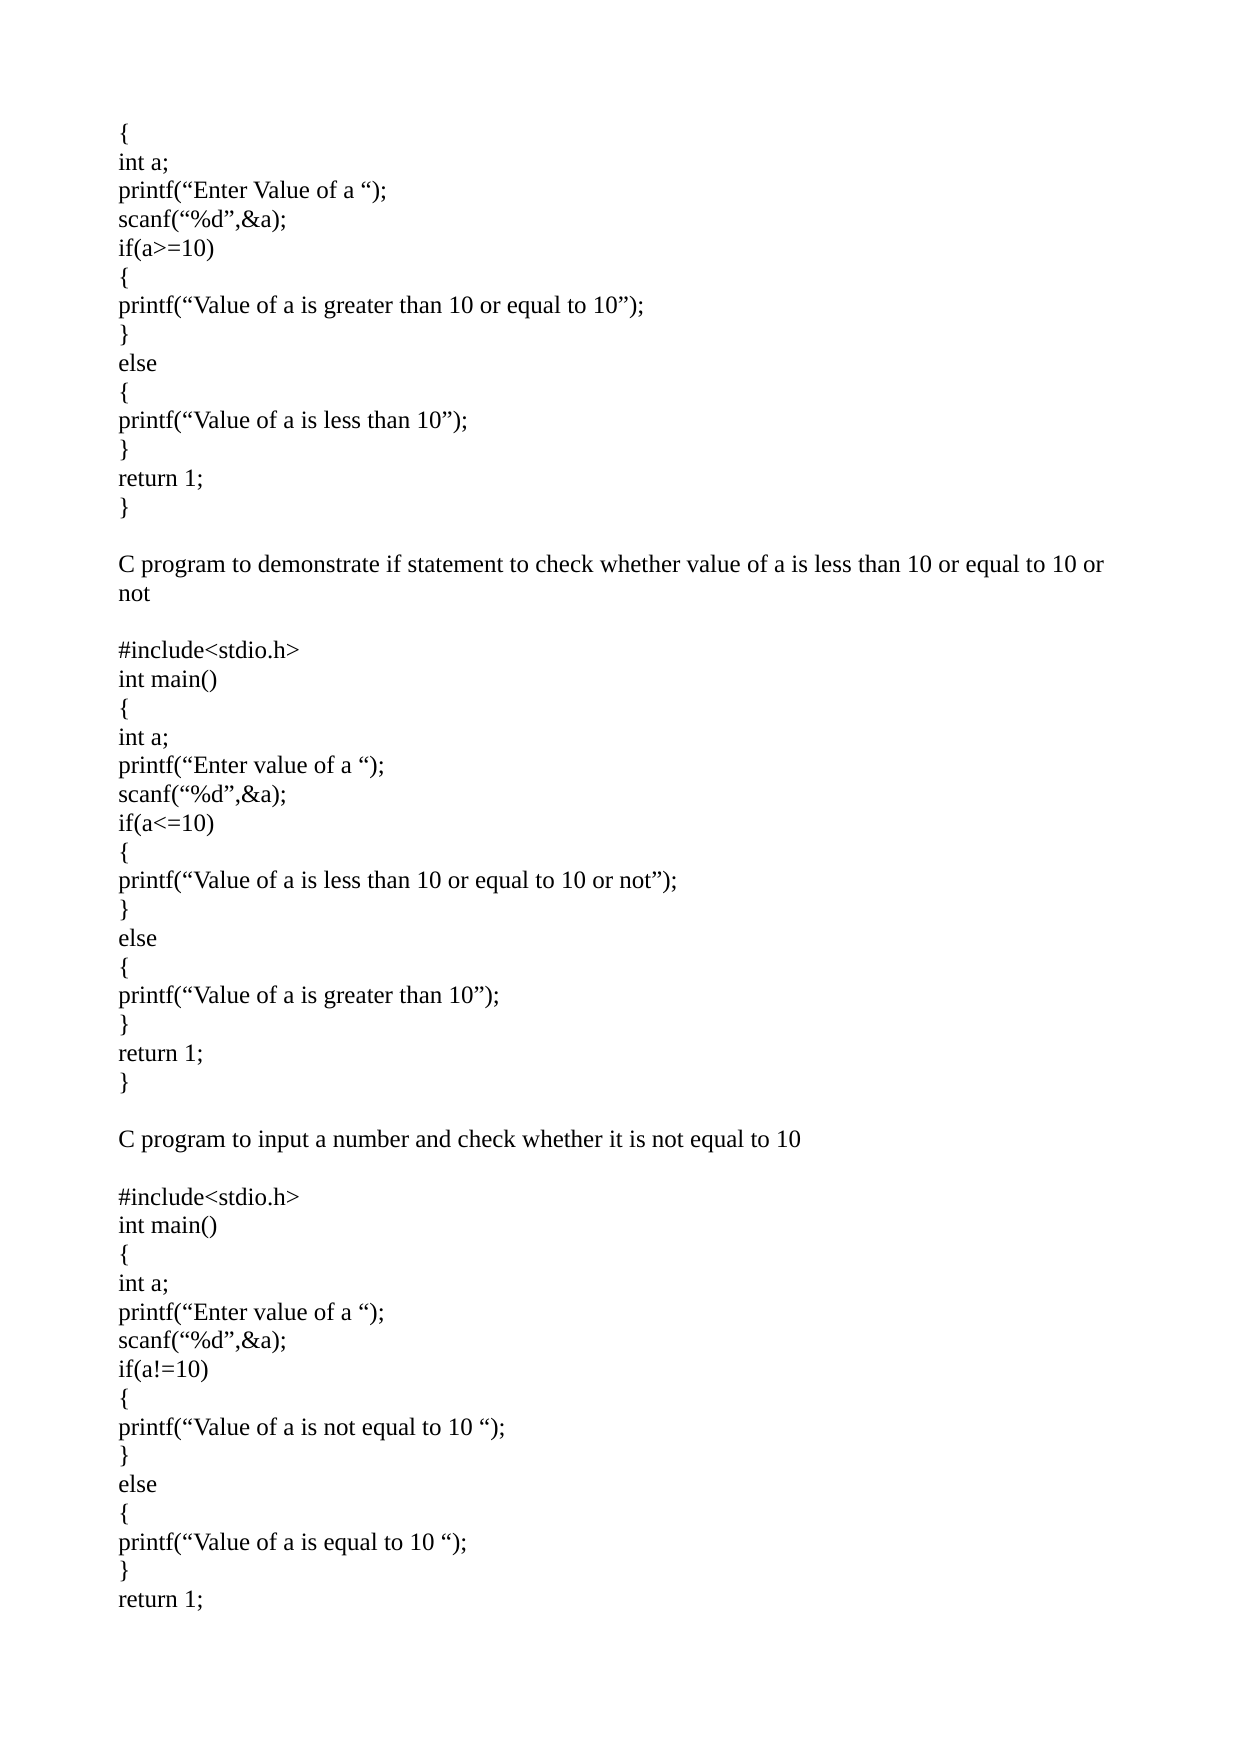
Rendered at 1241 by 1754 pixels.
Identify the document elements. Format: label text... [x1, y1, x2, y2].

text scanf(“%d”,&a); [118, 1326, 1122, 1354]
text printf(“Enter value of a “); [118, 751, 1122, 779]
text printf(“Value of a is equal to 10 “); [118, 1527, 1122, 1556]
text } [118, 894, 1122, 923]
text C program to input a number and check whether it is not equal to 10 [118, 1124, 1122, 1153]
text { [118, 837, 1122, 866]
text else [118, 348, 1122, 377]
text scanf(“%d”,&a); [118, 204, 1122, 233]
text printf(“Value of a is less than 10”); [118, 406, 1122, 434]
text else [118, 1469, 1122, 1498]
text int a; [118, 722, 1122, 751]
text printf(“Value of a is greater than 10 or equal to 10”); [118, 291, 1122, 319]
text printf(“Enter Value of a “); [118, 176, 1122, 204]
text printf(“Value of a is not equal to 10 “); [118, 1412, 1122, 1441]
text { [118, 118, 1122, 147]
text { [118, 1498, 1122, 1527]
text } [118, 1009, 1122, 1038]
text } [118, 434, 1122, 463]
text else [118, 923, 1122, 952]
text return 1; [118, 1584, 1122, 1613]
text { [118, 693, 1122, 722]
text int main() [118, 1211, 1122, 1239]
text } [118, 492, 1122, 521]
text if(a!=10) [118, 1354, 1122, 1383]
text return 1; [118, 1038, 1122, 1067]
text #include<stdio.h> [118, 636, 1122, 664]
text } [118, 1441, 1122, 1469]
text int a; [118, 1268, 1122, 1297]
text { [118, 952, 1122, 981]
text if(a<=10) [118, 808, 1122, 837]
text return 1; [118, 463, 1122, 492]
text printf(“Value of a is greater than 10”); [118, 981, 1122, 1009]
text printf(“Value of a is less than 10 or equal to 10 or not”); [118, 866, 1122, 894]
text printf(“Enter value of a “); [118, 1297, 1122, 1326]
text { [118, 1383, 1122, 1412]
text int main() [118, 664, 1122, 693]
text } [118, 1556, 1122, 1584]
text scanf(“%d”,&a); [118, 779, 1122, 808]
text { [118, 1239, 1122, 1268]
text } [118, 319, 1122, 348]
text C program to demonstrate if statement to check whether value of a is less than 10 or equal to 10 or not [118, 549, 1122, 607]
text } [118, 1067, 1122, 1096]
text { [118, 262, 1122, 291]
text { [118, 377, 1122, 406]
text #include<stdio.h> [118, 1182, 1122, 1211]
text if(a>=10) [118, 233, 1122, 262]
text int a; [118, 147, 1122, 176]
